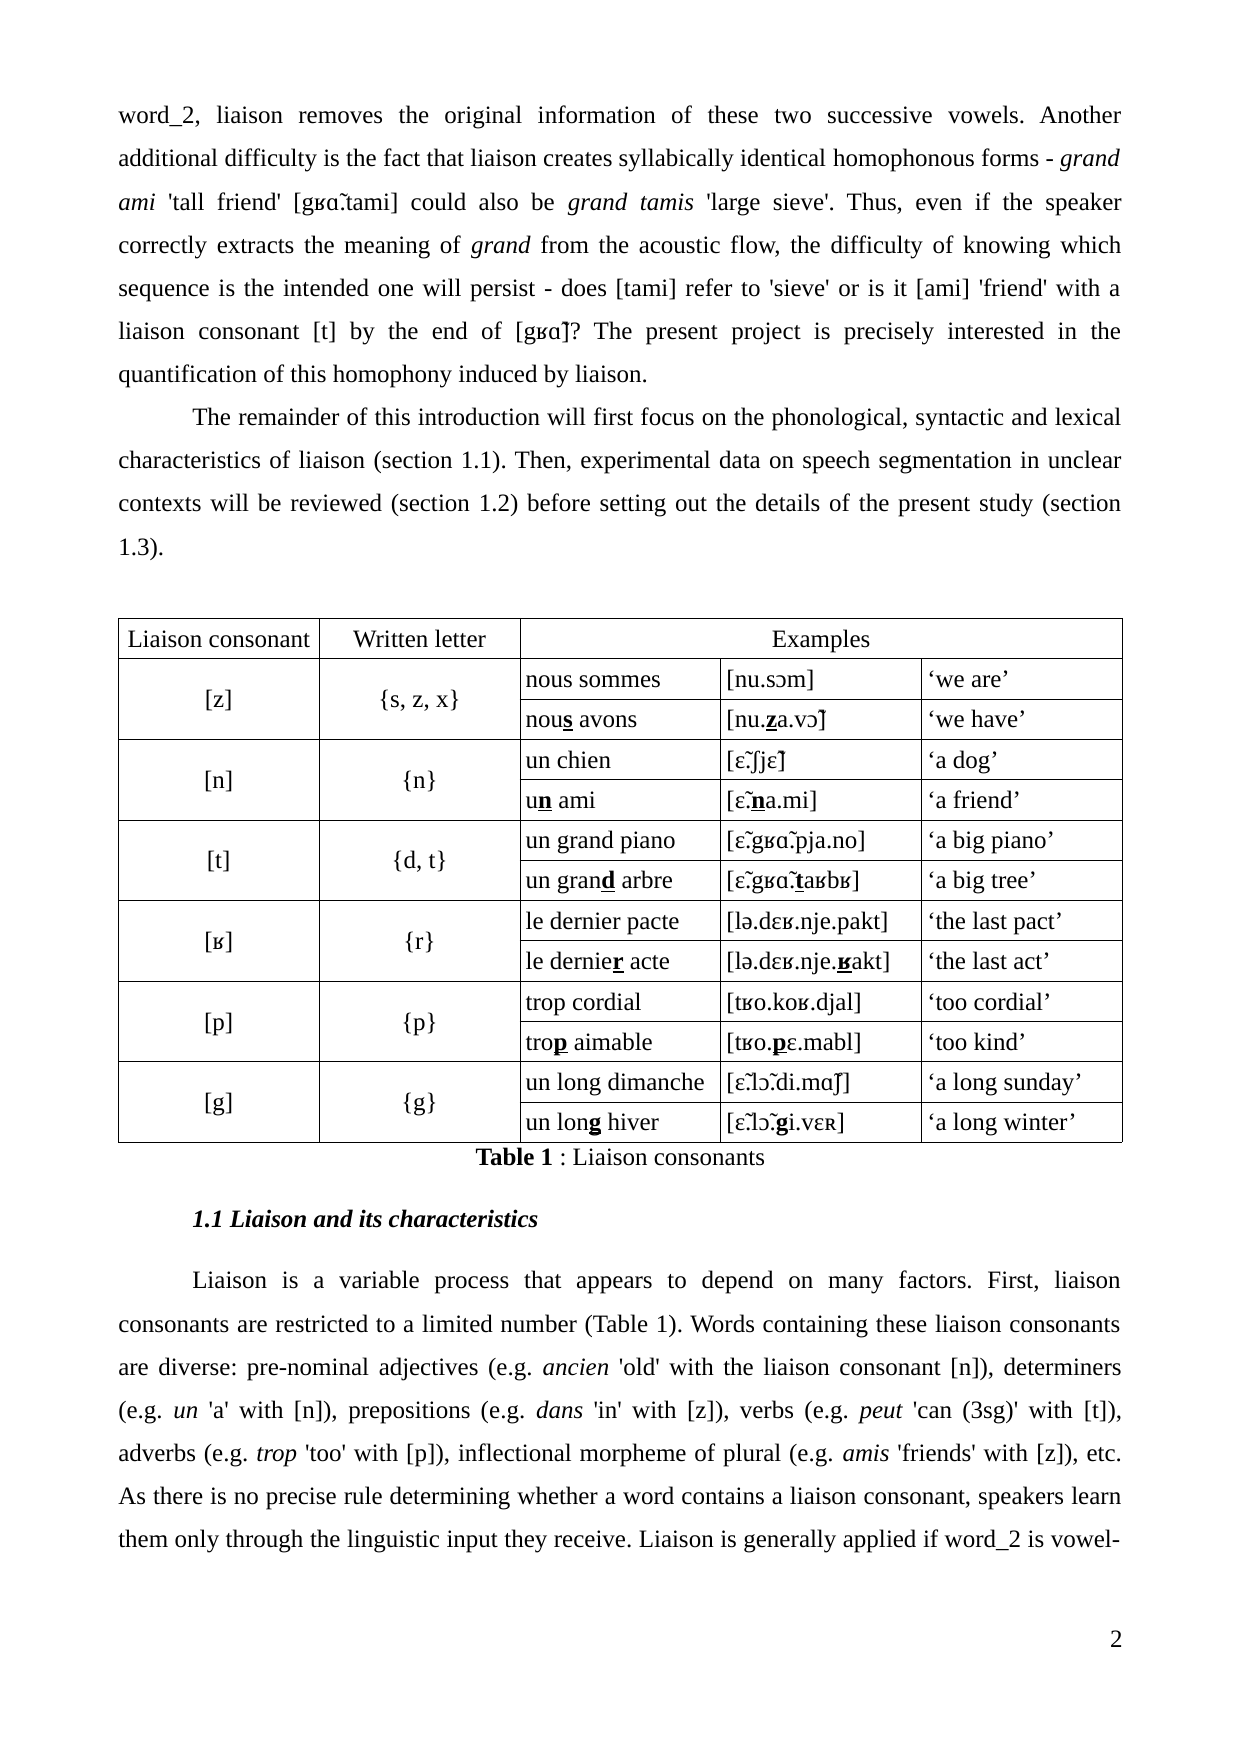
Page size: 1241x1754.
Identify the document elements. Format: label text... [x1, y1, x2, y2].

subtitle 1.1 Liaison and its characteristics [118, 1204, 1122, 1233]
table_cell [tʁo.pɛ.mabl] [721, 1022, 921, 1061]
table_cell trop cordial [521, 982, 720, 1021]
table_cell un ami [521, 780, 720, 819]
table_cell le dernier pacte [521, 901, 720, 940]
table_cell nous sommes [521, 659, 720, 698]
table_cell [g] [119, 1062, 319, 1142]
table_cell [ɛ̃.ʃjɛ̃] [721, 740, 921, 779]
table_cell nous avons [521, 700, 720, 739]
table_cell trop aimable [521, 1022, 720, 1061]
table_cell {d, t} [320, 821, 520, 900]
table_cell un long hiver [521, 1103, 720, 1142]
table_cell {r} [320, 901, 520, 981]
table_cell le dernier acte [521, 941, 720, 981]
table_cell {p} [320, 982, 520, 1061]
table_cell [t] [119, 821, 319, 900]
table_cell [tʁo.koʁ.djal] [721, 982, 921, 1021]
table_cell ‘a friend’ [922, 780, 1122, 819]
table_header Examples [521, 619, 1122, 658]
text The remainder of this introduction will first focus on the phonological, syntactic and lexical characteristics of liaison (section 1.1). Then, experimental data on speech segmentation in unclear contexts will be reviewed (section 1.2) before setting out the details of the present study (section 1.3). [118, 402, 1122, 560]
table_cell ‘too kind’ [922, 1022, 1122, 1061]
text Liaison is a variable process that appears to depend on many factors. First, liaison consonants are restricted to a limited number (Table 1). Words containing these liaison consonants are diverse: pre-nominal adjectives (e.g. ancien 'old' with the liaison consonant [n]), determiners (e.g. un 'a' with [n]), prepositions (e.g. dans 'in' with [z]), verbs (e.g. peut 'can (3sg)' with [t]), adverbs (e.g. trop 'too' with [p]), inflectional morpheme of plural (e.g. amis 'friends' with [z]), etc. As there is no precise rule determining whether a word contains a liaison consonant, speakers learn them only through the linguistic input they receive. Liaison is generally applied if word_2 is vowel- [118, 1266, 1122, 1553]
table_cell un chien [521, 740, 720, 779]
table_cell ‘a big piano’ [922, 821, 1122, 860]
table_cell {n} [320, 740, 520, 819]
table_cell [ɛ̃.gʁɑ̃.taʁbʁ] [721, 861, 921, 900]
table_cell ‘too cordial’ [922, 982, 1122, 1021]
table_header Liaison consonant [119, 619, 319, 658]
table_cell {s, z, x} [320, 659, 520, 739]
table_header Written letter [320, 619, 520, 658]
table_cell un grand piano [521, 821, 720, 860]
text Table 1 : Liaison consonants [118, 1143, 1122, 1171]
table_cell [ʁ] [119, 901, 319, 981]
table_cell [ɛ̃.na.mi] [721, 780, 921, 819]
table_cell [nu.sɔm] [721, 659, 921, 698]
table_cell un long dimanche [521, 1062, 720, 1102]
table_cell ‘a long sunday’ [922, 1062, 1122, 1102]
table_cell ‘the last pact’ [922, 901, 1122, 940]
table_cell ‘a dog’ [922, 740, 1122, 779]
table_cell [lə.dɛʁ.nje.pakt] [721, 901, 921, 940]
table_cell ‘a long winter’ [922, 1103, 1122, 1142]
table_cell ‘we are’ [922, 659, 1122, 698]
table_cell [lə.dɛʁ.nje.ʁakt] [721, 941, 921, 981]
table_cell [nu.za.vɔ̃] [721, 700, 921, 739]
table_cell [ɛ̃.lɔ̃.di.mɑ̃ʃ] [721, 1062, 921, 1102]
table_cell un grand arbre [521, 861, 720, 900]
text word_2, liaison removes the original information of these two successive vowels. Another additional difficulty is the fact that liaison creates syllabically identical homophonous forms - grand ami 'tall friend' [gʁɑ̃.tami] could also be grand tamis 'large sieve'. Thus, even if the speaker correctly extracts the meaning of grand from the acoustic flow, the difficulty of knowing which sequence is the intended one will persist - does [tami] refer to 'sieve' or is it [ami] 'friend' with a liaison consonant [t] by the end of [gʁɑ̃]? The present project is precisely interested in the quantification of this homophony induced by liaison. [118, 100, 1122, 388]
table_cell ‘a big tree’ [922, 861, 1122, 900]
table_cell ‘we have’ [922, 700, 1122, 739]
table_cell [n] [119, 740, 319, 819]
table_cell ‘the last act’ [922, 941, 1122, 981]
table_cell [ɛ̃.gʁɑ̃.pja.no] [721, 821, 921, 860]
table_cell [p] [119, 982, 319, 1061]
table_cell [z] [119, 659, 319, 739]
table_cell {g} [320, 1062, 520, 1142]
table_cell [ɛ̃.lɔ̃.gi.vɛʀ] [721, 1103, 921, 1142]
